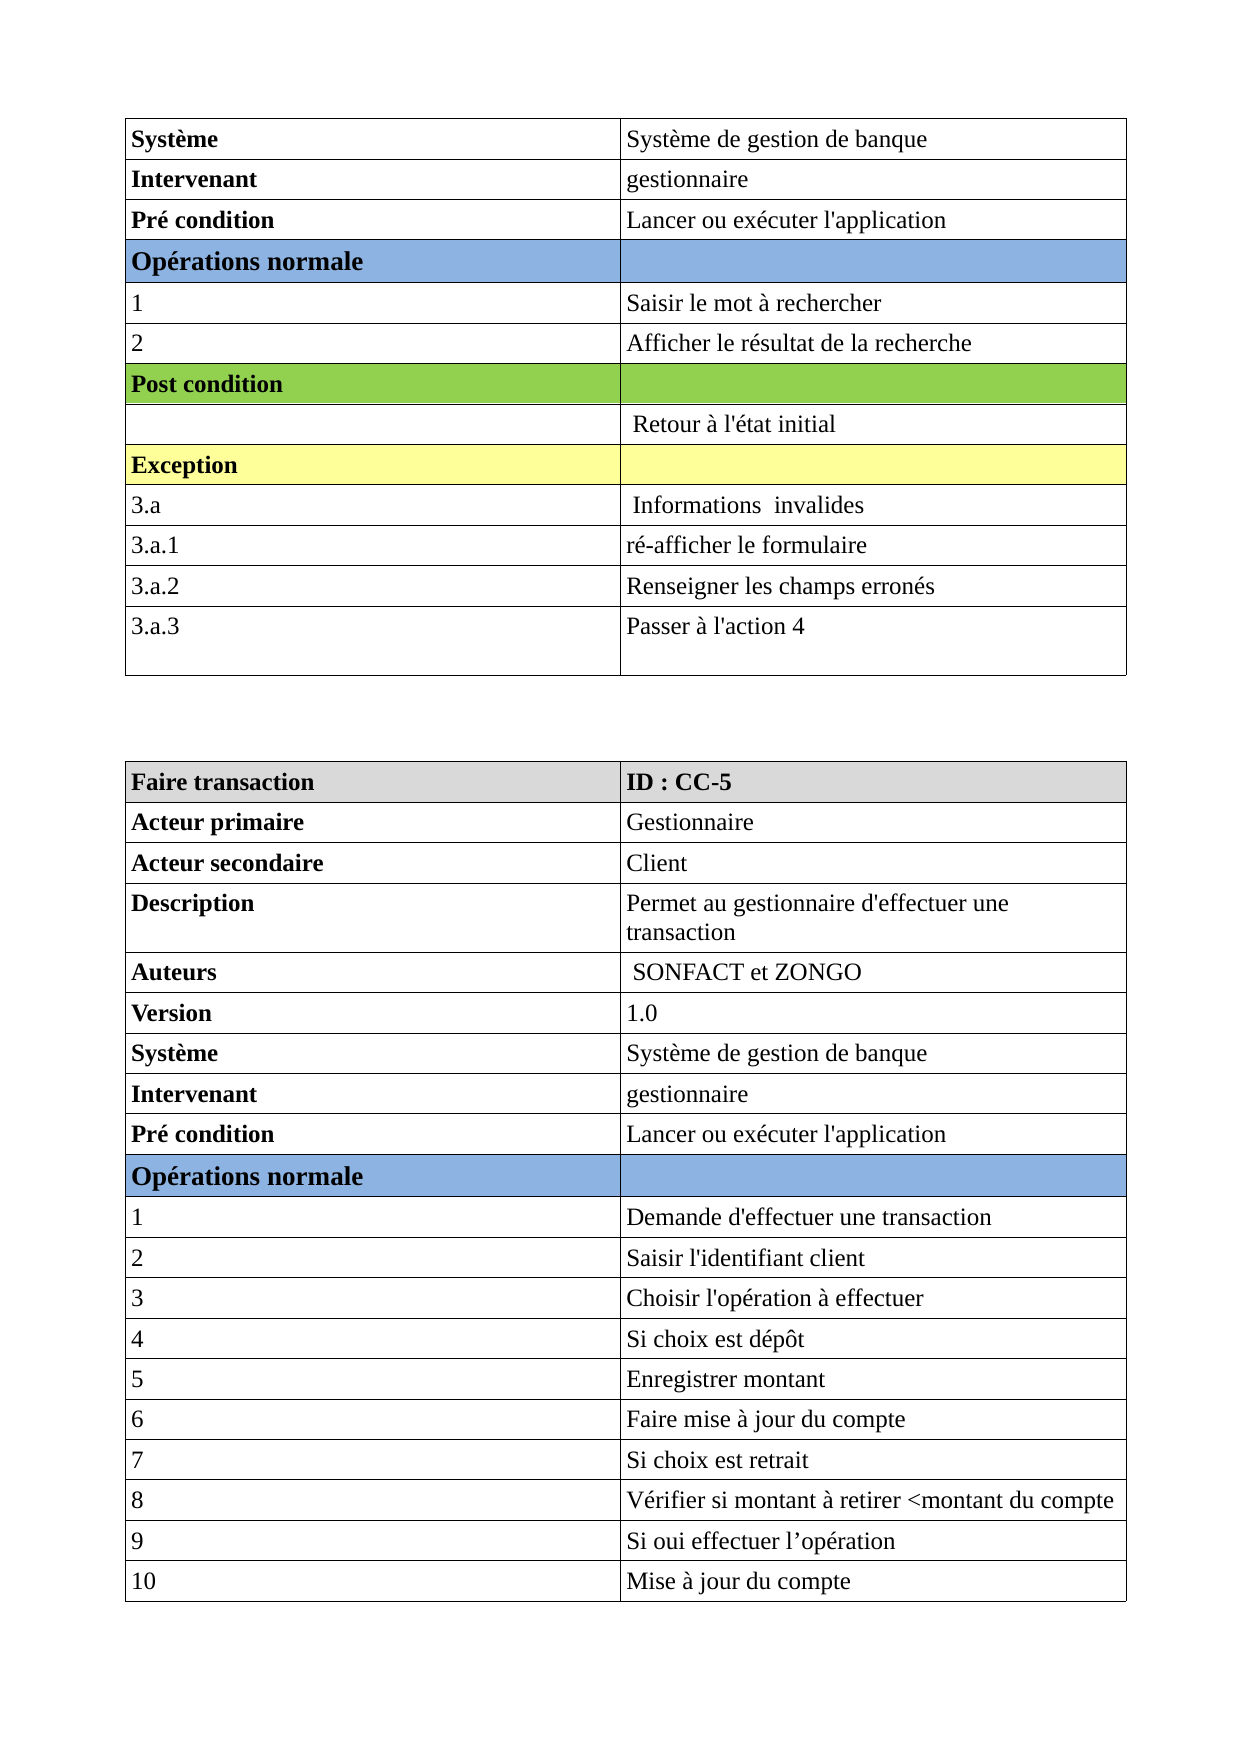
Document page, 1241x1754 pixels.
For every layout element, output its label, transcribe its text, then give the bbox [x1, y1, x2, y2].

table_cell Permet au gestionnaire d'effectuer une transaction [621, 884, 1126, 952]
table_cell Exception [126, 445, 620, 484]
table_cell Si oui effectuer l’opération [621, 1521, 1126, 1560]
table_cell Choisir l'opération à effectuer [621, 1278, 1126, 1318]
table_cell Système de gestion de banque [621, 1034, 1126, 1073]
table_cell 8 [126, 1480, 620, 1520]
table_cell [126, 405, 620, 444]
table_cell Si choix est retrait [621, 1440, 1126, 1479]
table_cell Lancer ou exécuter l'application [621, 1114, 1126, 1154]
table_cell 9 [126, 1521, 620, 1560]
table_cell 2 [126, 1238, 620, 1277]
table_cell 3.a.2 [126, 566, 620, 606]
table_cell [621, 1155, 1126, 1196]
table_cell [621, 364, 1126, 403]
table_cell Intervenant [126, 1074, 620, 1113]
table_cell Système [126, 119, 620, 158]
table_cell 6 [126, 1400, 620, 1439]
table_cell Renseigner les champs erronés [621, 566, 1126, 606]
table_cell Description [126, 884, 620, 952]
table_cell 2 [126, 324, 620, 363]
table_cell Si choix est dépôt [621, 1319, 1126, 1358]
table_cell Saisir le mot à rechercher [621, 283, 1126, 323]
table_cell Afficher le résultat de la recherche [621, 324, 1126, 363]
table_cell 4 [126, 1319, 620, 1358]
table_cell 1 [126, 283, 620, 323]
table_cell Retour à l'état initial [621, 405, 1126, 444]
table_cell gestionnaire [621, 160, 1126, 199]
table_cell Post condition [126, 364, 620, 403]
table_cell Faire mise à jour du compte [621, 1400, 1126, 1439]
table_cell Client [621, 843, 1126, 882]
table_cell Lancer ou exécuter l'application [621, 200, 1126, 239]
table_cell Passer à l'action 4 [621, 607, 1126, 675]
table_cell [621, 445, 1126, 484]
table_cell 5 [126, 1359, 620, 1398]
table_cell SONFACT et ZONGO [621, 953, 1126, 992]
table_header Faire transaction [126, 762, 620, 802]
table_cell Pré condition [126, 200, 620, 239]
table_cell Opérations normale [126, 240, 620, 282]
table_cell [621, 240, 1126, 282]
table_cell Mise à jour du compte [621, 1561, 1126, 1601]
table_cell Informations invalides [621, 485, 1126, 525]
table_cell 3.a.1 [126, 526, 620, 565]
table_cell 3 [126, 1278, 620, 1318]
table_cell Acteur primaire [126, 803, 620, 842]
table_cell 3.a [126, 485, 620, 525]
table_cell Intervenant [126, 160, 620, 199]
table_cell Vérifier si montant à retirer <montant du compte [621, 1480, 1126, 1520]
table_cell 3.a.3 [126, 607, 620, 675]
table_cell Enregistrer montant [621, 1359, 1126, 1398]
table_cell Pré condition [126, 1114, 620, 1154]
table_cell Gestionnaire [621, 803, 1126, 842]
table_cell 7 [126, 1440, 620, 1479]
table_cell Système [126, 1034, 620, 1073]
table_cell Saisir l'identifiant client [621, 1238, 1126, 1277]
table_cell 1 [126, 1197, 620, 1237]
table_cell ré-afficher le formulaire [621, 526, 1126, 565]
table_cell Opérations normale [126, 1155, 620, 1196]
table_cell gestionnaire [621, 1074, 1126, 1113]
table_cell 10 [126, 1561, 620, 1601]
table_cell Auteurs [126, 953, 620, 992]
table_cell Système de gestion de banque [621, 119, 1126, 158]
table_cell Acteur secondaire [126, 843, 620, 882]
table_cell Version [126, 993, 620, 1032]
table_header ID : CC-5 [621, 762, 1126, 802]
table_cell Demande d'effectuer une transaction [621, 1197, 1126, 1237]
table_cell 1.0 [621, 993, 1126, 1032]
